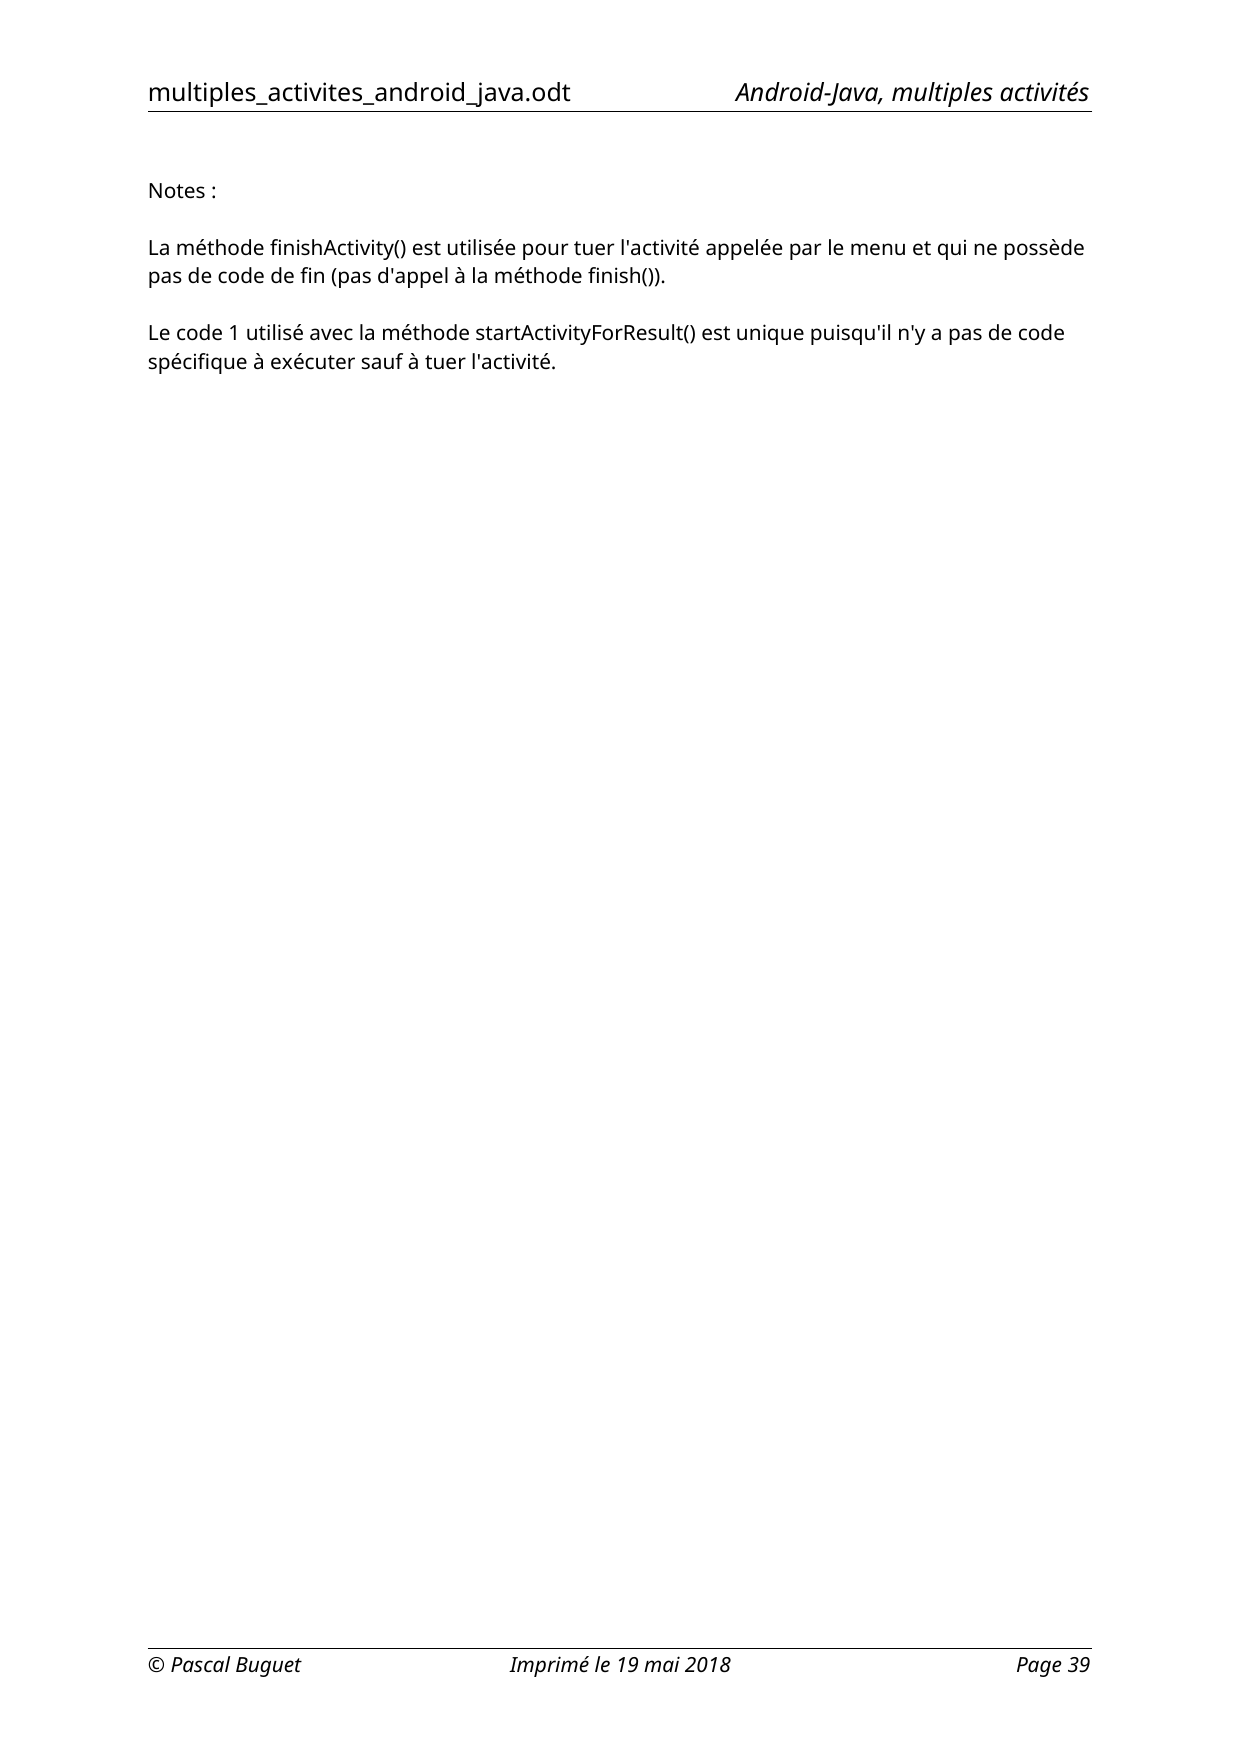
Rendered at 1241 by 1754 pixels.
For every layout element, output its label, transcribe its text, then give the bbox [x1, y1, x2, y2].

text La méthode finishActivity() est utilisée pour tuer l'activité appelée par le menu et qui ne possède pas de code de fin (pas d'appel à la méthode finish()). [148, 233, 1092, 290]
text Le code 1 utilisé avec la méthode startActivityForResult() est unique puisqu'il n'y a pas de code spécifique à exécuter sauf à tuer l'activité. [148, 318, 1092, 375]
text Notes : [148, 176, 1092, 204]
